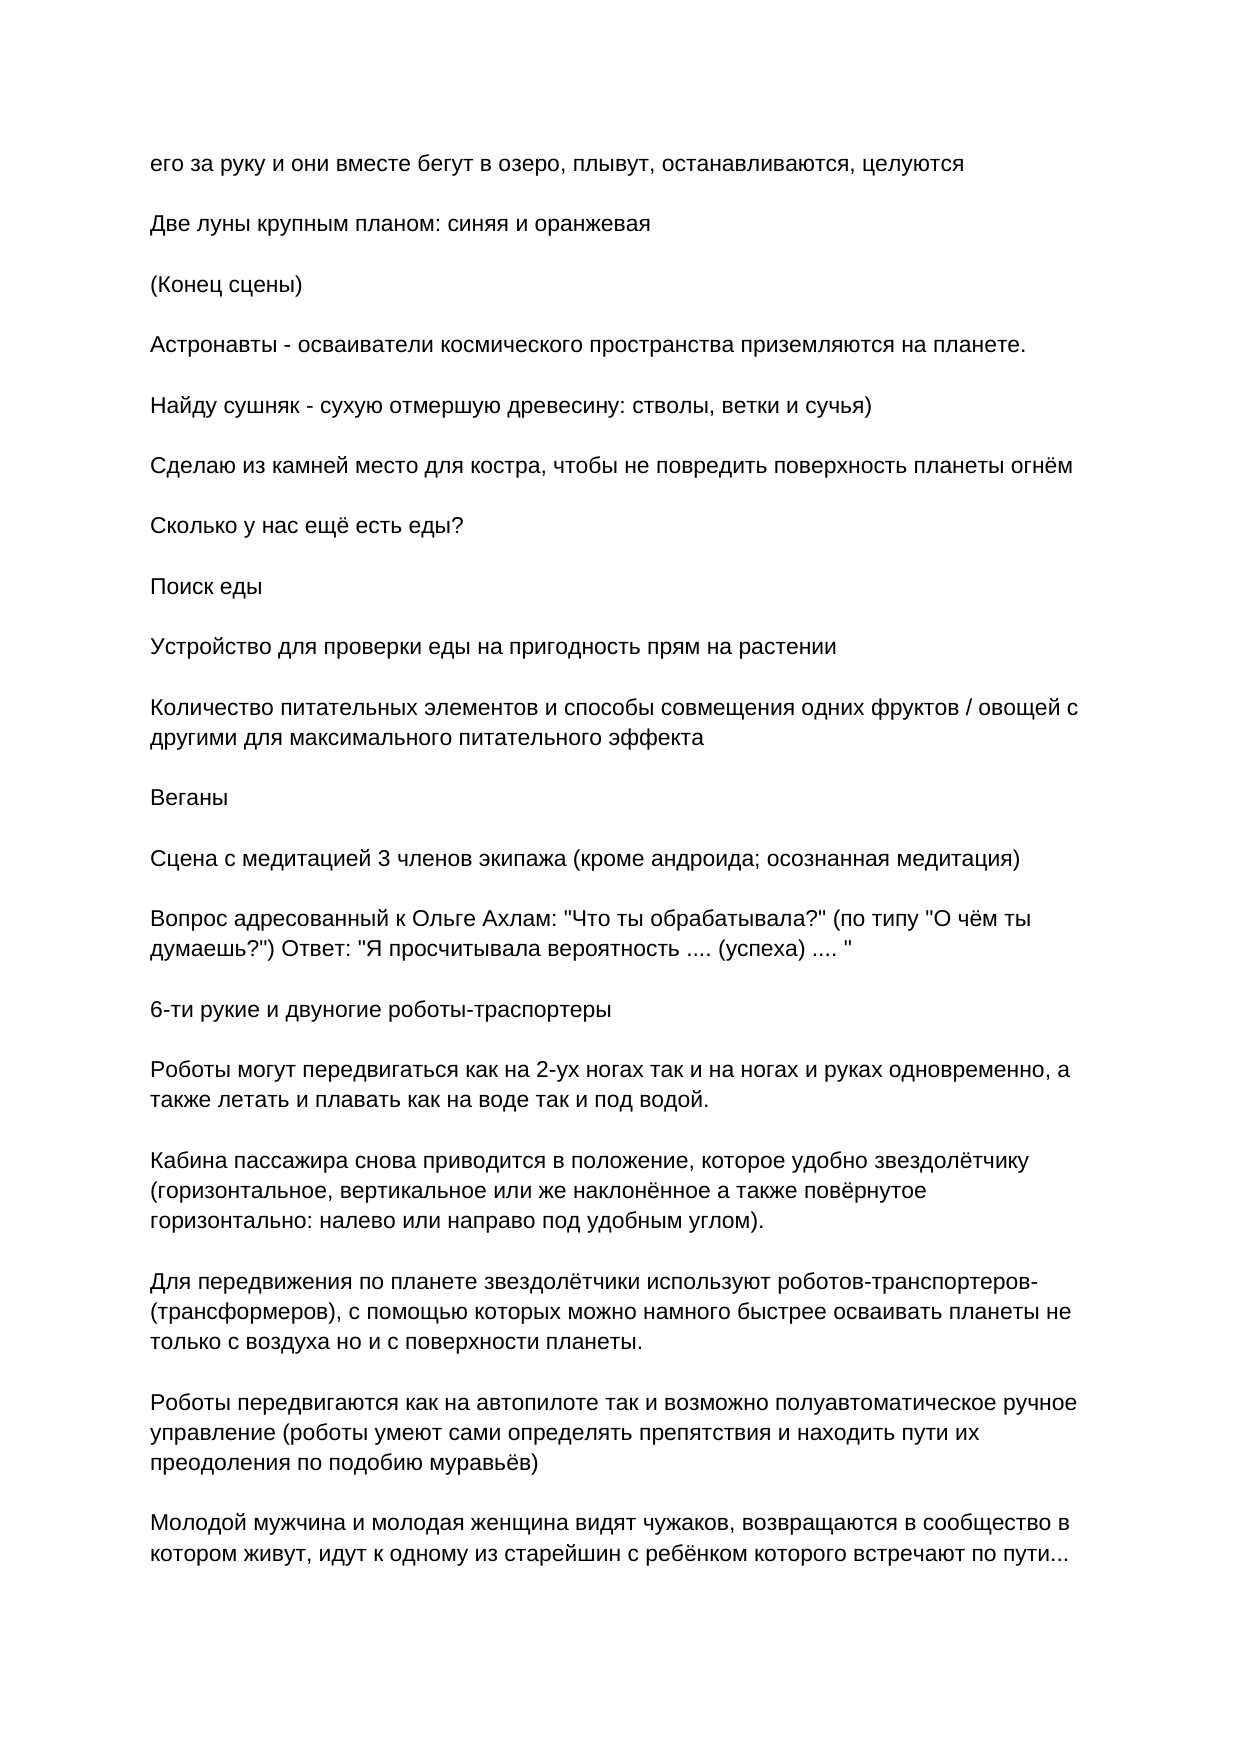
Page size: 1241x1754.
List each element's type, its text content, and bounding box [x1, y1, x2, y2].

text Сколько у нас ещё есть еды? [150, 512, 1090, 539]
text Роботы передвигаются как на автопилоте так и возможно полуавтоматическое ручное управление (роботы умеют сами определять препятствия и находить пути их преодоления по подобию муравьёв) [150, 1388, 1090, 1475]
text Устройство для проверки еды на пригодность прям на растении [150, 633, 1090, 660]
text Для передвижения по планете звездолётчики используют роботов-транспортеров-(трансформеров), с помощью которых можно намного быстрее осваивать планеты не только с воздуха но и с поверхности планеты. [150, 1268, 1090, 1354]
text Веганы [150, 784, 1090, 811]
text Астронавты - осваиватели космического пространства приземляются на планете. [150, 331, 1090, 358]
text Сцена с медитацией 3 членов экипажа (кроме андроида; осознанная медитация) [150, 845, 1090, 871]
text Вопрос адресованный к Ольге Ахлам: "Что ты обрабатывала?" (по типу "О чём ты думаешь?") Ответ: "Я просчитывала вероятность .... (успеха) .... " [150, 905, 1090, 962]
text его за руку и они вместе бегут в озеро, плывут, останавливаются, целуются [150, 150, 1090, 176]
text (Конец сцены) [150, 271, 1090, 297]
text Поиск еды [150, 573, 1090, 599]
text Cделаю из камней место для костра, чтобы не повредить поверхность планеты огнём [150, 452, 1090, 478]
text Молодой мужчина и молодая женщина видят чужаков, возвращаются в сообщество в котором живут, идут к одному из старейшин с ребёнком которого встречают по пути... [150, 1509, 1090, 1566]
text Роботы могут передвигаться как на 2-ух ногах так и на ногах и руках одновременно, а также летать и плавать как на воде так и под водой. [150, 1056, 1090, 1113]
text Кабина пассажира снова приводится в положение, которое удобно звездолётчику (горизонтальное, вертикальное или же наклонённое а также повёрнутое горизонтально: налево или направо под удобным углом). [150, 1147, 1090, 1234]
text Найду сушняк - сухую отмершую древесину: стволы, ветки и сучья) [150, 392, 1090, 418]
text 6-ти рукие и двуногие роботы-траспортеры [150, 996, 1090, 1022]
text Количество питательных элементов и способы совмещения одних фруктов / овощей с другими для максимального питательного эффекта [150, 694, 1090, 750]
text Две луны крупным планом: синяя и оранжевая [150, 210, 1090, 237]
